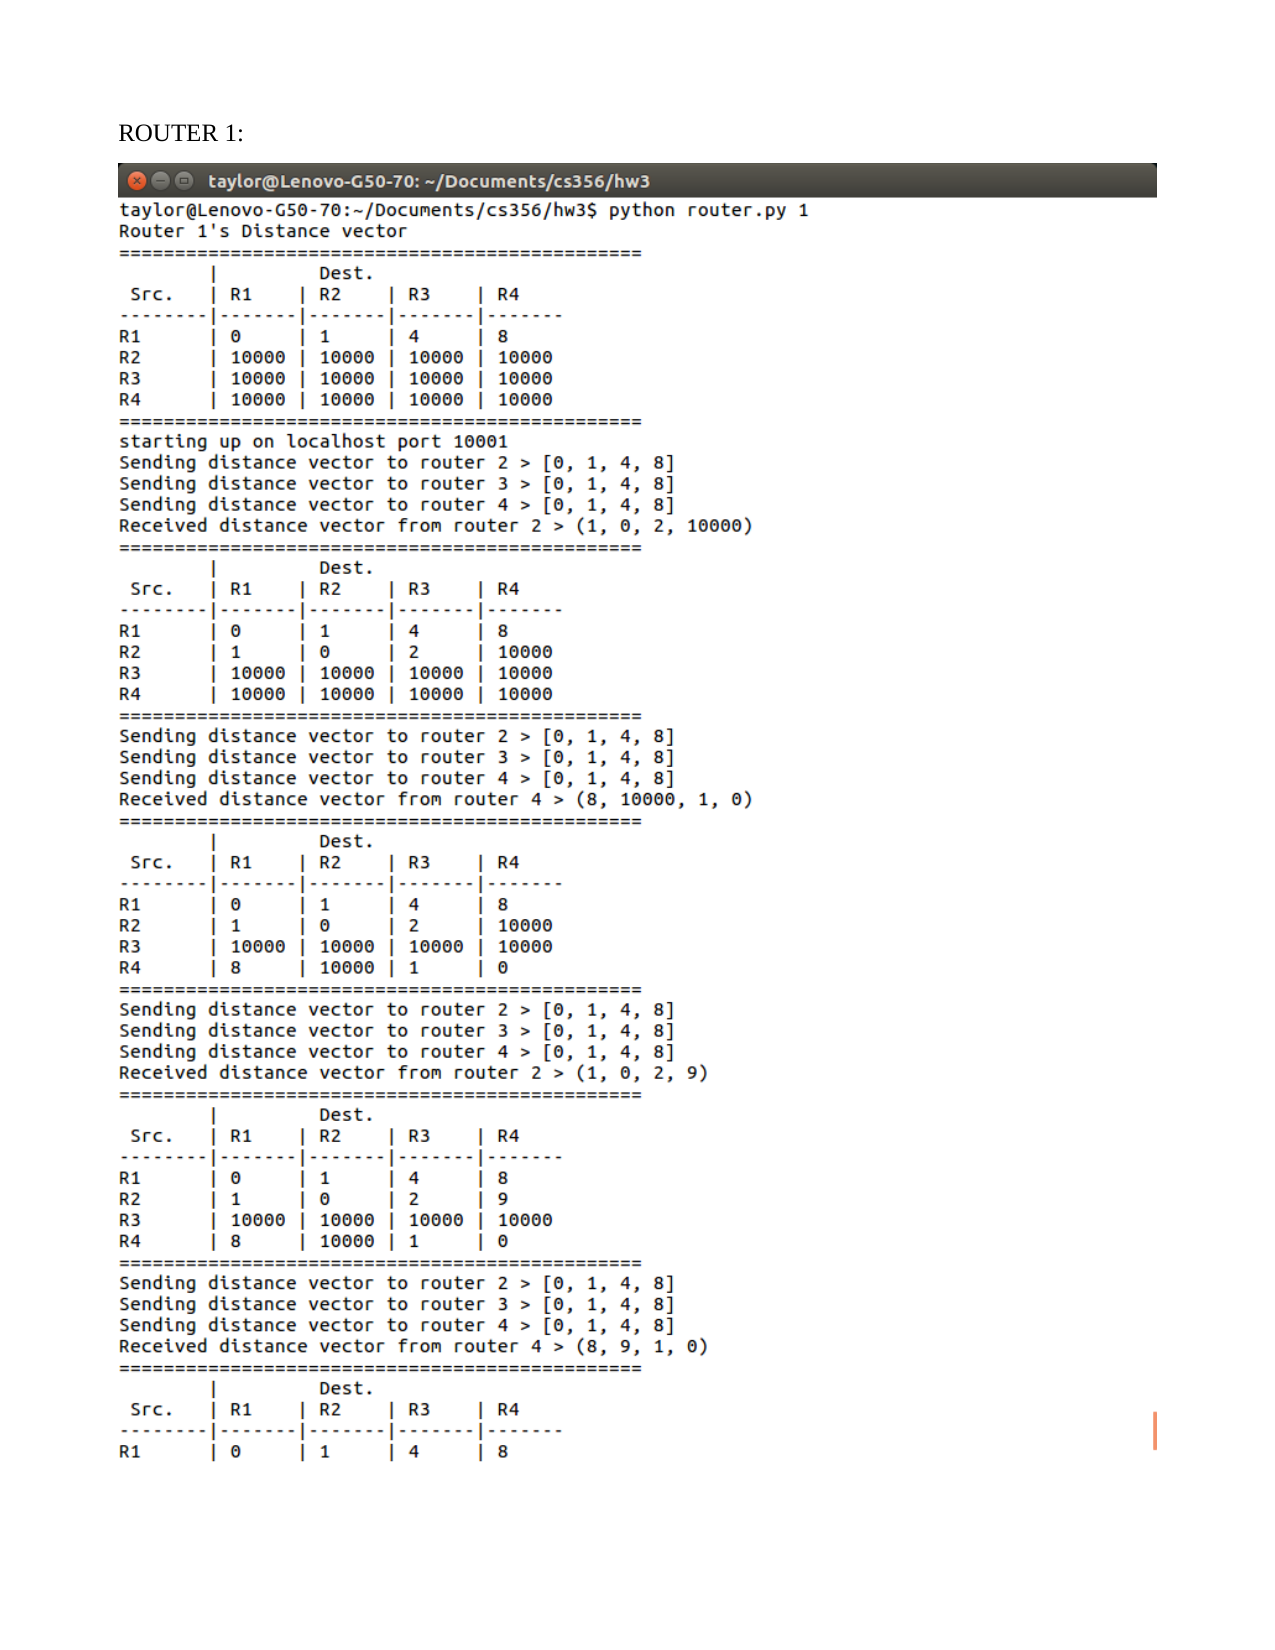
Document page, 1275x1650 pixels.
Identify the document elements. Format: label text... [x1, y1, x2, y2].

text ROUTER 1: [118, 118, 1157, 147]
picture [118, 163, 1157, 1470]
